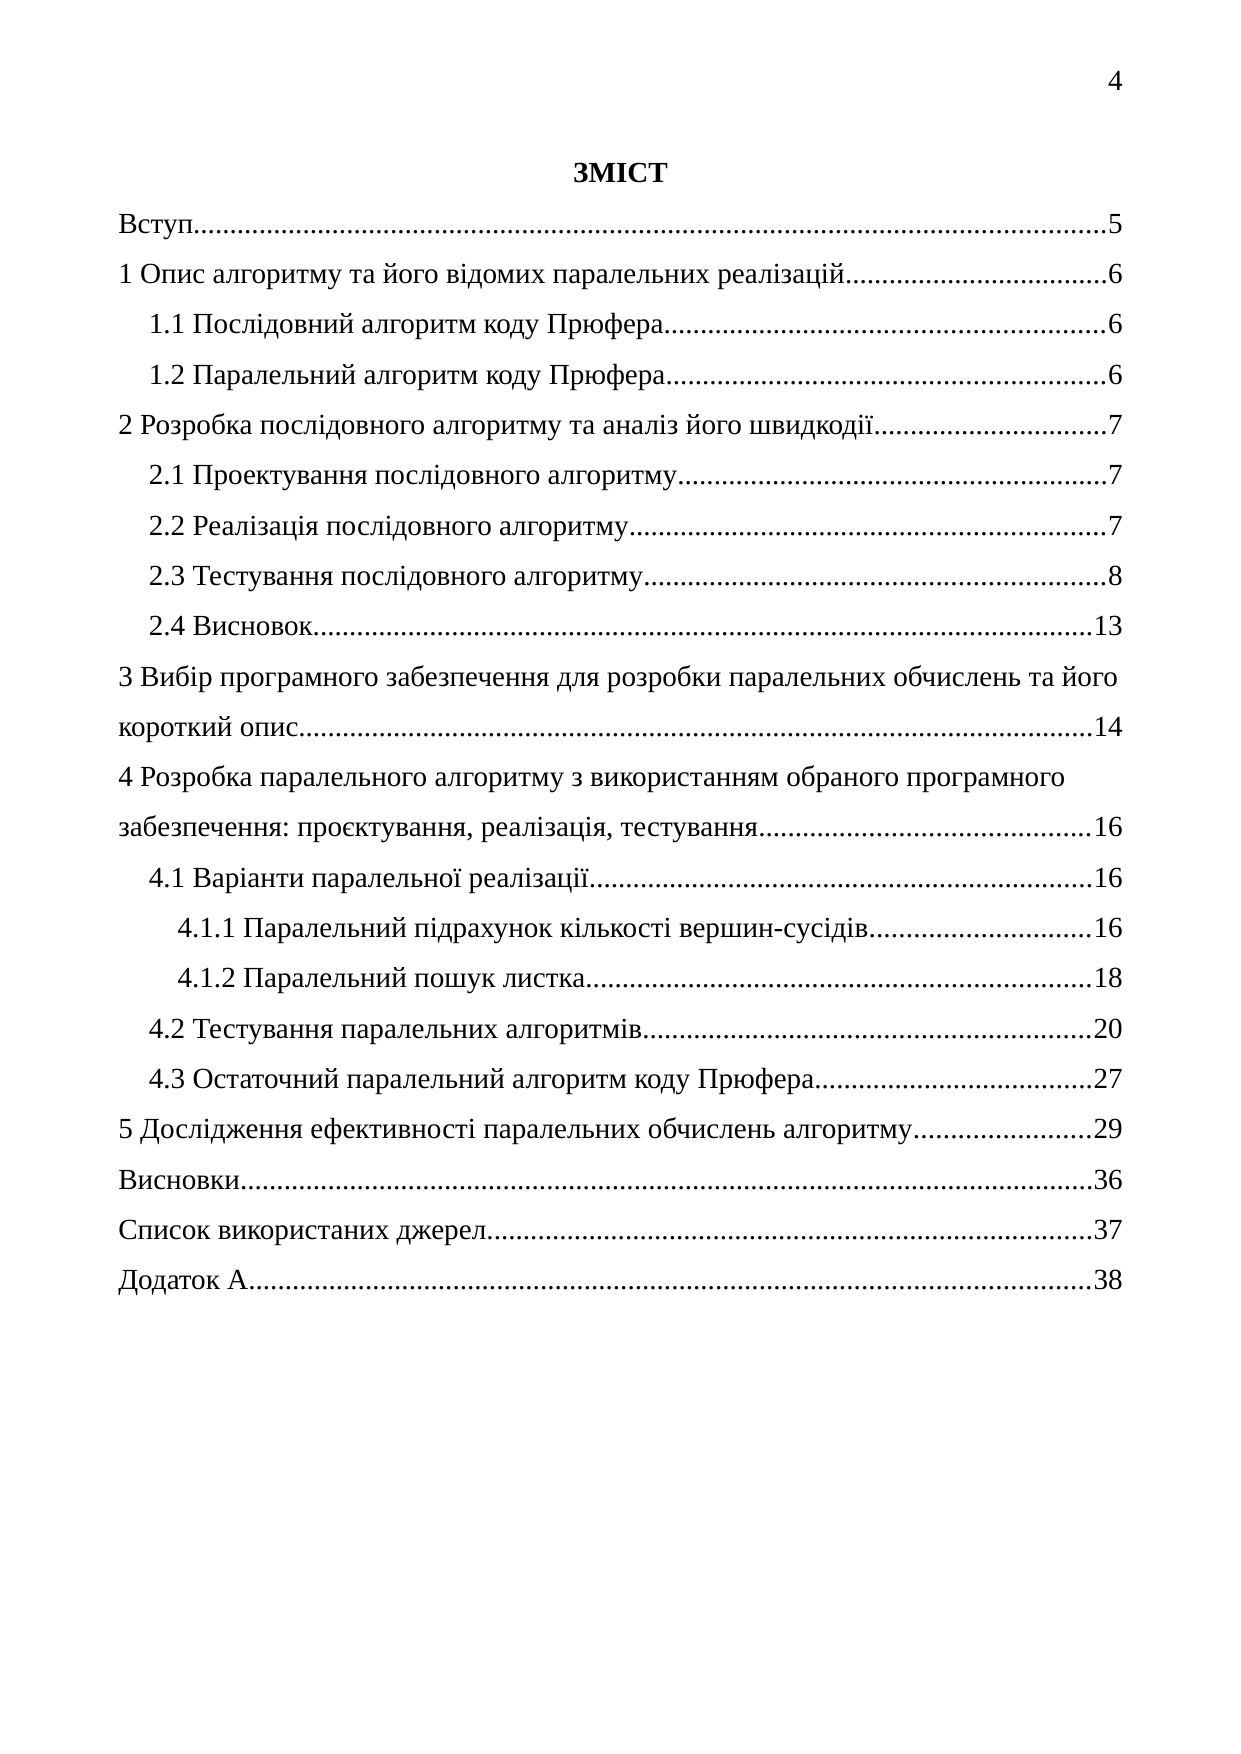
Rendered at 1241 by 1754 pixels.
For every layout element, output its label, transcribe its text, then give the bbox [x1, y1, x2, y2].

text 2.2 Реалізація послідовного алгоритму 7 [141, 508, 1122, 541]
text 4.1.1 Паралельний підрахунок кількості вершин-сусідів 16 [177, 910, 1122, 944]
text 1 Опис алгоритму та його відомих паралельних реалізацій 6 [118, 256, 1122, 290]
text 4.2 Тестування паралельних алгоритмів 20 [141, 1011, 1122, 1044]
text Вступ 5 [118, 206, 1122, 239]
text 2 Розробка послідовного алгоритму та аналіз його швидкодії 7 [118, 407, 1122, 441]
text 4 Розробка паралельного алгоритму з використанням обраного програмного забезпечення: проєктування, реалізація, тестування 16 [118, 759, 1122, 843]
text 4.1 Варіанти паралельної реалізації 16 [141, 860, 1122, 893]
text Список використаних джерел 37 [118, 1212, 1122, 1246]
text 3 Вибір програмного забезпечення для розробки паралельних обчислень та його короткий опис 14 [118, 659, 1122, 742]
text 2.4 Висновок 13 [141, 608, 1122, 642]
text 4.3 Остаточний паралельний алгоритм коду Прюфера 27 [141, 1061, 1122, 1095]
text 2.1 Проектування послідовного алгоритму 7 [141, 457, 1122, 491]
text 5 Дослідження ефективності паралельних обчислень алгоритму 29 [118, 1111, 1122, 1145]
text Висновки 36 [118, 1162, 1122, 1195]
subtitle ЗМІСТ [118, 156, 1122, 189]
text 1.1 Послідовний алгоритм коду Прюфера 6 [141, 306, 1122, 340]
text 4.1.2 Паралельний пошук листка 18 [177, 961, 1122, 994]
text Додаток А 38 [118, 1262, 1122, 1296]
text 2.3 Тестування послідовного алгоритму 8 [141, 558, 1122, 592]
text 1.2 Паралельний алгоритм коду Прюфера 6 [141, 357, 1122, 390]
